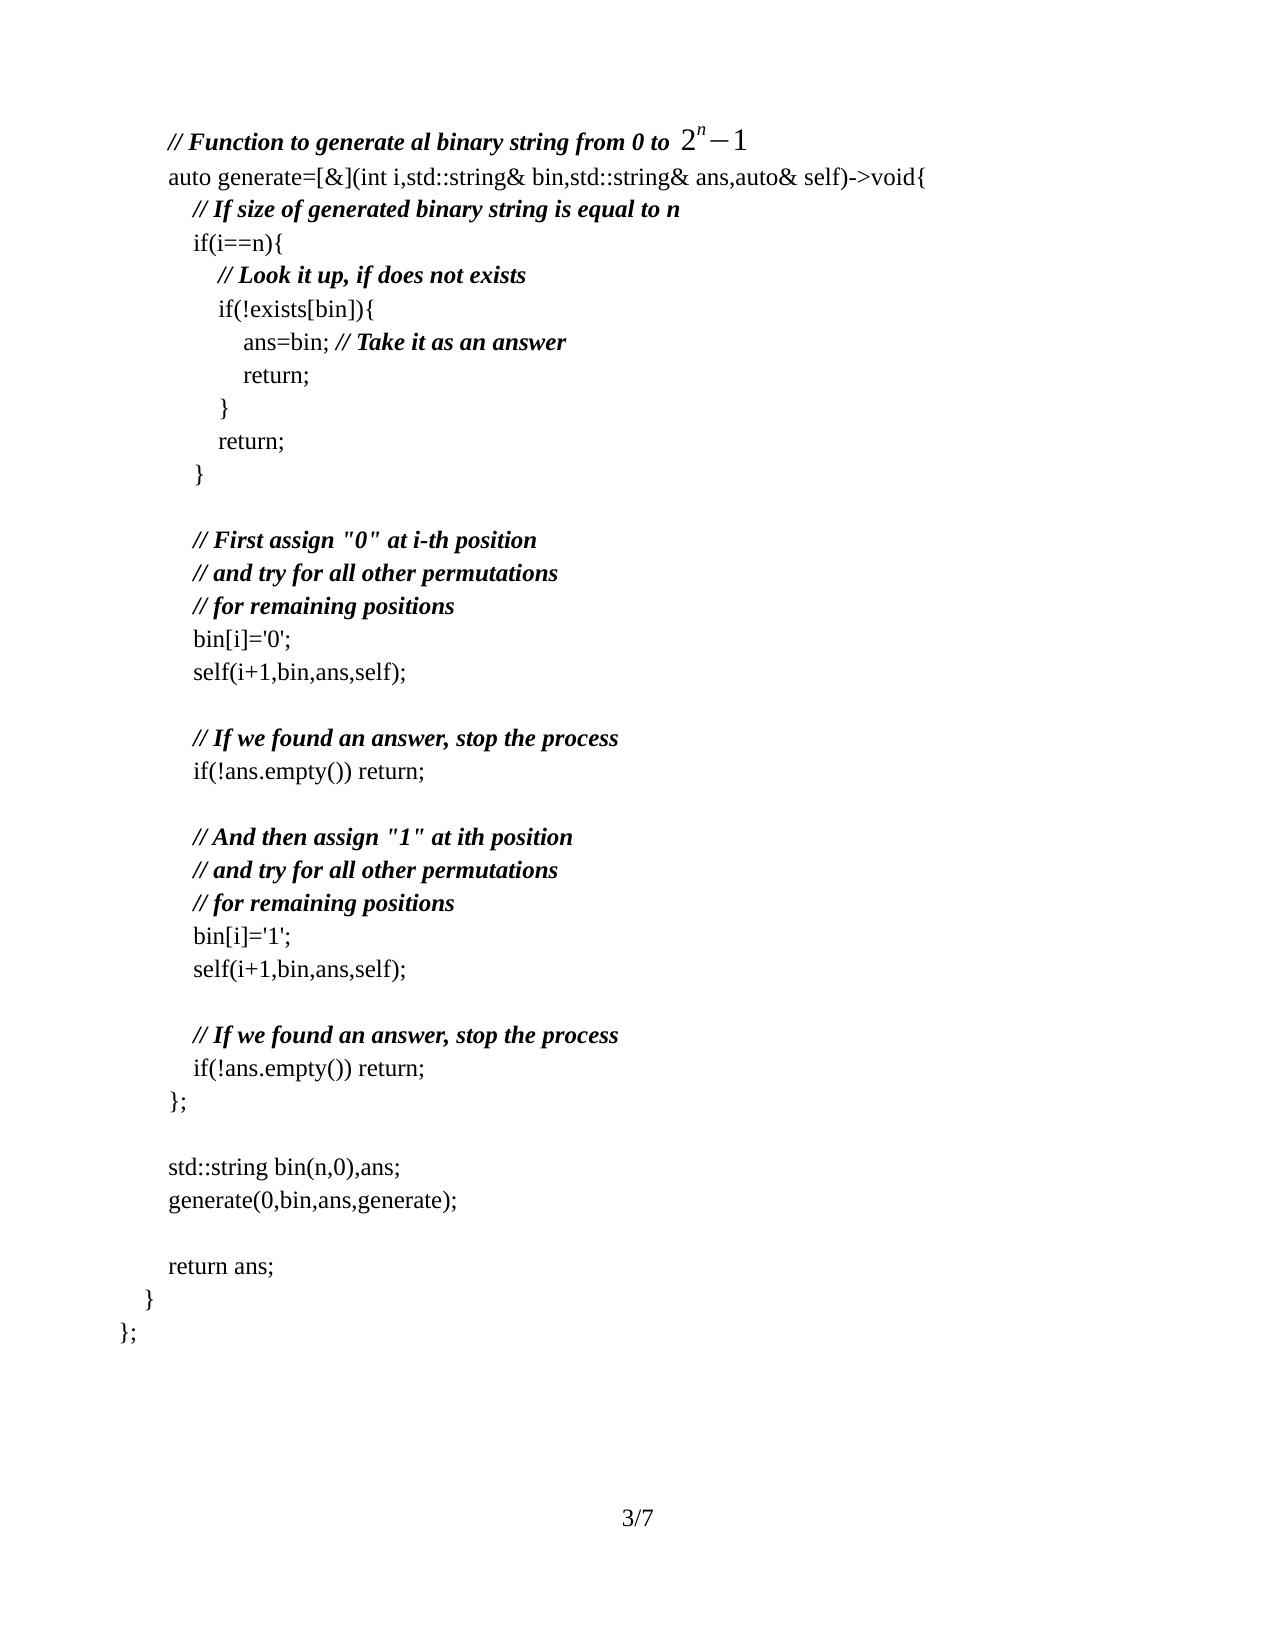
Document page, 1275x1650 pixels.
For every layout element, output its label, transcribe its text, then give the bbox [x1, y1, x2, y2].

text if(!ans.empty()) return; [118, 1053, 1157, 1082]
text // and try for all other permutations [118, 855, 1157, 884]
text // for remaining positions [118, 888, 1157, 917]
text if(!ans.empty()) return; [118, 756, 1157, 785]
text // Look it up, if does not exists [118, 261, 1157, 289]
text ans=bin; // Take it as an answer [118, 327, 1157, 355]
text auto generate=[&](int i,std::string& bin,std::string& ans,auto& self)->void{ [118, 162, 1157, 190]
text self(i+1,bin,ans,self); [118, 657, 1157, 686]
text return ans; [118, 1251, 1157, 1280]
text self(i+1,bin,ans,self); [118, 954, 1157, 983]
text } [118, 393, 1157, 421]
text bin[i]='0'; [118, 624, 1157, 653]
text bin[i]='1'; [118, 921, 1157, 950]
text }; [118, 1317, 1157, 1346]
text return; [118, 426, 1157, 454]
text if(!exists[bin]){ [118, 294, 1157, 322]
text // If we found an answer, stop the process [118, 723, 1157, 752]
text // If size of generated binary string is equal to n [118, 194, 1157, 223]
text generate(0,bin,ans,generate); [118, 1185, 1157, 1214]
text if(i==n){ [118, 228, 1157, 256]
text std::string bin(n,0),ans; [118, 1152, 1157, 1181]
text } [118, 1284, 1157, 1313]
text // If we found an answer, stop the process [118, 1020, 1157, 1049]
text return; [118, 360, 1157, 388]
text } [118, 459, 1157, 487]
text // for remaining positions [118, 591, 1157, 619]
text // and try for all other permutations [118, 558, 1157, 587]
text // First assign "0" at i-th position [118, 525, 1157, 553]
text // And then assign "1" at ith position [118, 822, 1157, 851]
text // Function to generate al binary string from 0 to [118, 118, 1157, 157]
text }; [118, 1086, 1157, 1115]
